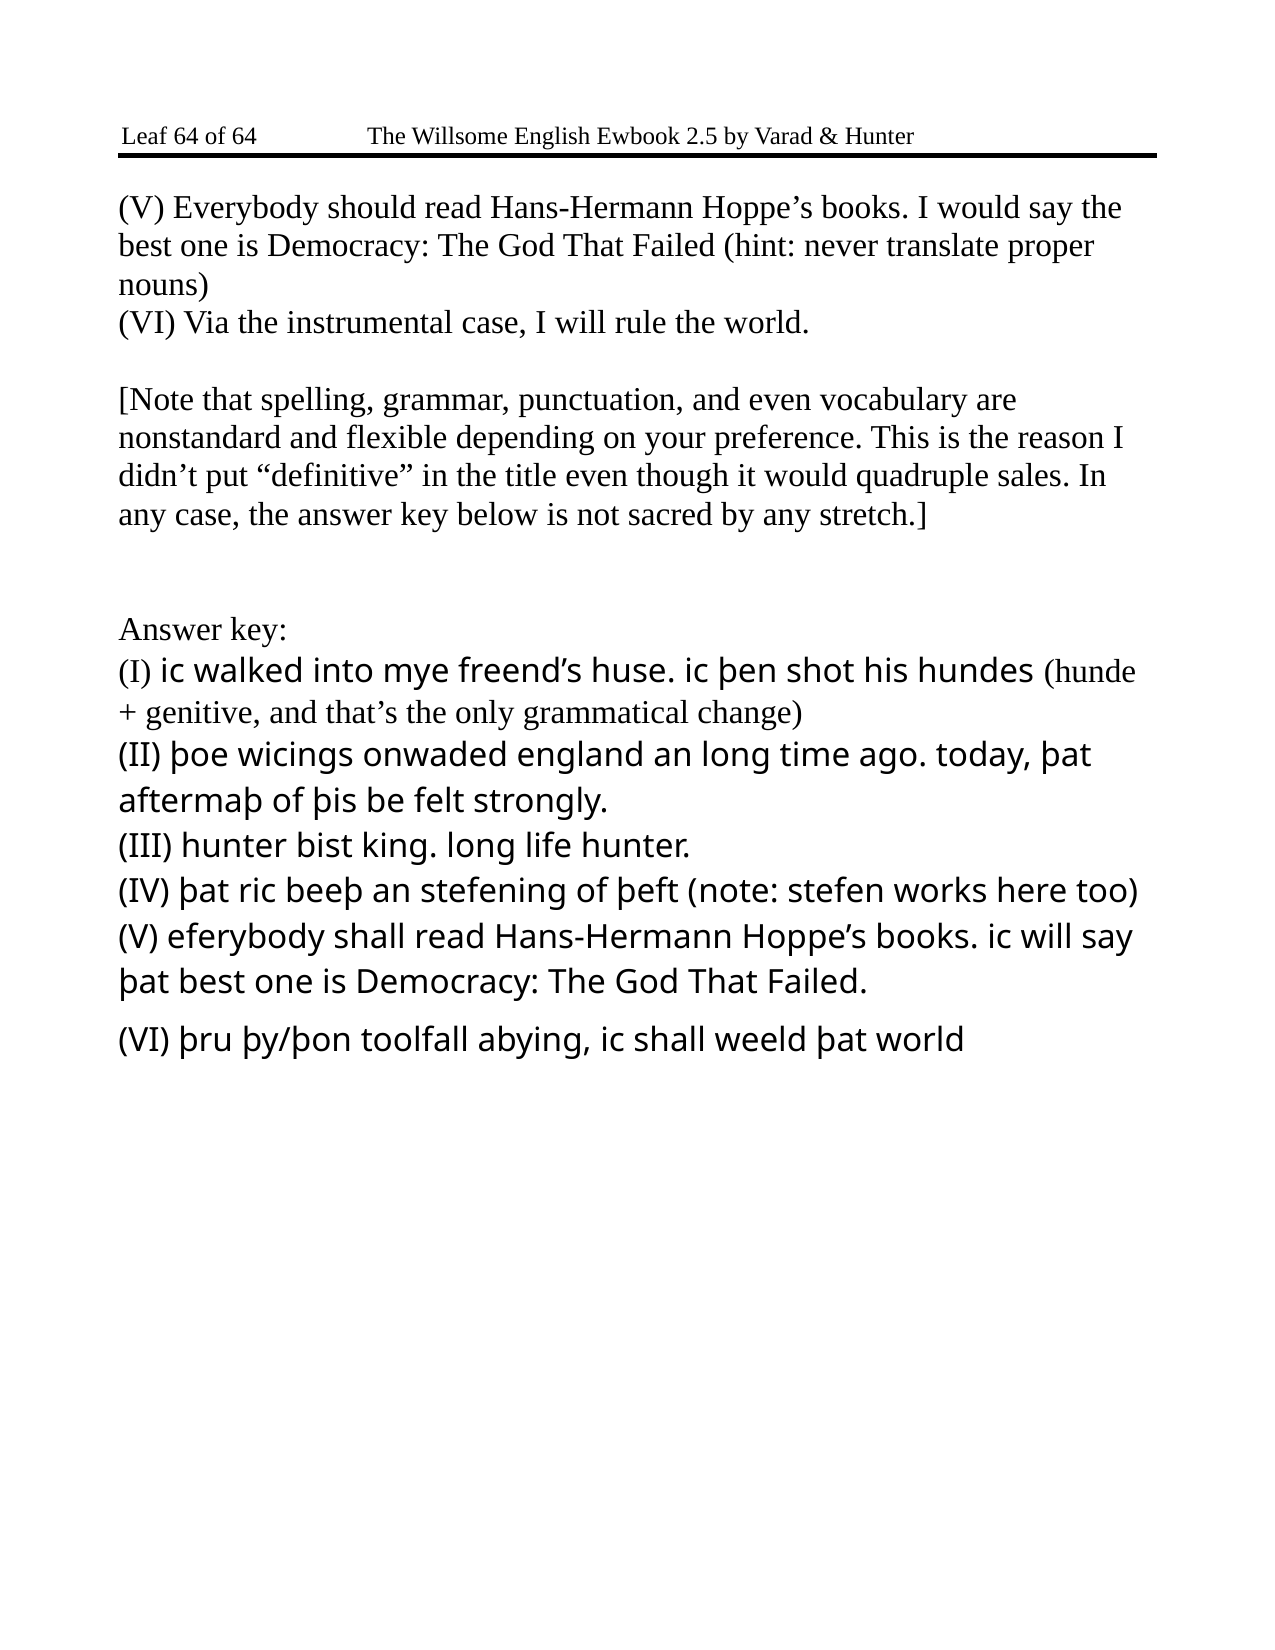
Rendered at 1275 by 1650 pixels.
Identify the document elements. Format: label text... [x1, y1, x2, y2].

text [Note that spelling, grammar, punctuation, and even vocabulary are nonstandard and flexible depending on your preference. This is the reason I didn’t put “definitive” in the title even though it would quadruple sales. In any case, the answer key below is not sacred by any stretch.] [118, 379, 1157, 532]
text (IV) þat ric beeþ an stefening of þeft (note: stefen works here too) [118, 867, 1157, 913]
text (V) Everybody should read Hans-Hermann Hoppe’s books. I would say the best one is Democracy: The God That Failed (hint: never translate proper nouns) [118, 187, 1157, 302]
text (VI) þru þy/þon toolfall abying, ic shall weeld þat world [118, 1015, 1157, 1061]
text (II) þoe wicings onwaded england an long time ago. today, þat aftermaþ of þis be felt strongly. [118, 731, 1157, 822]
text Answer key: [118, 609, 1157, 647]
text (I) ic walked into mye freend’s huse. ic þen shot his hundes (hunde + genitive, and that’s the only grammatical change) [118, 647, 1157, 731]
text (VI) Via the instrumental case, I will rule the world. [118, 302, 1157, 341]
text (III) hunter bist king. long life hunter. [118, 822, 1157, 867]
text (V) eferybody shall read Hans-Hermann Hoppe’s books. ic will say þat best one is Democracy: The God That Failed. [118, 913, 1157, 1003]
